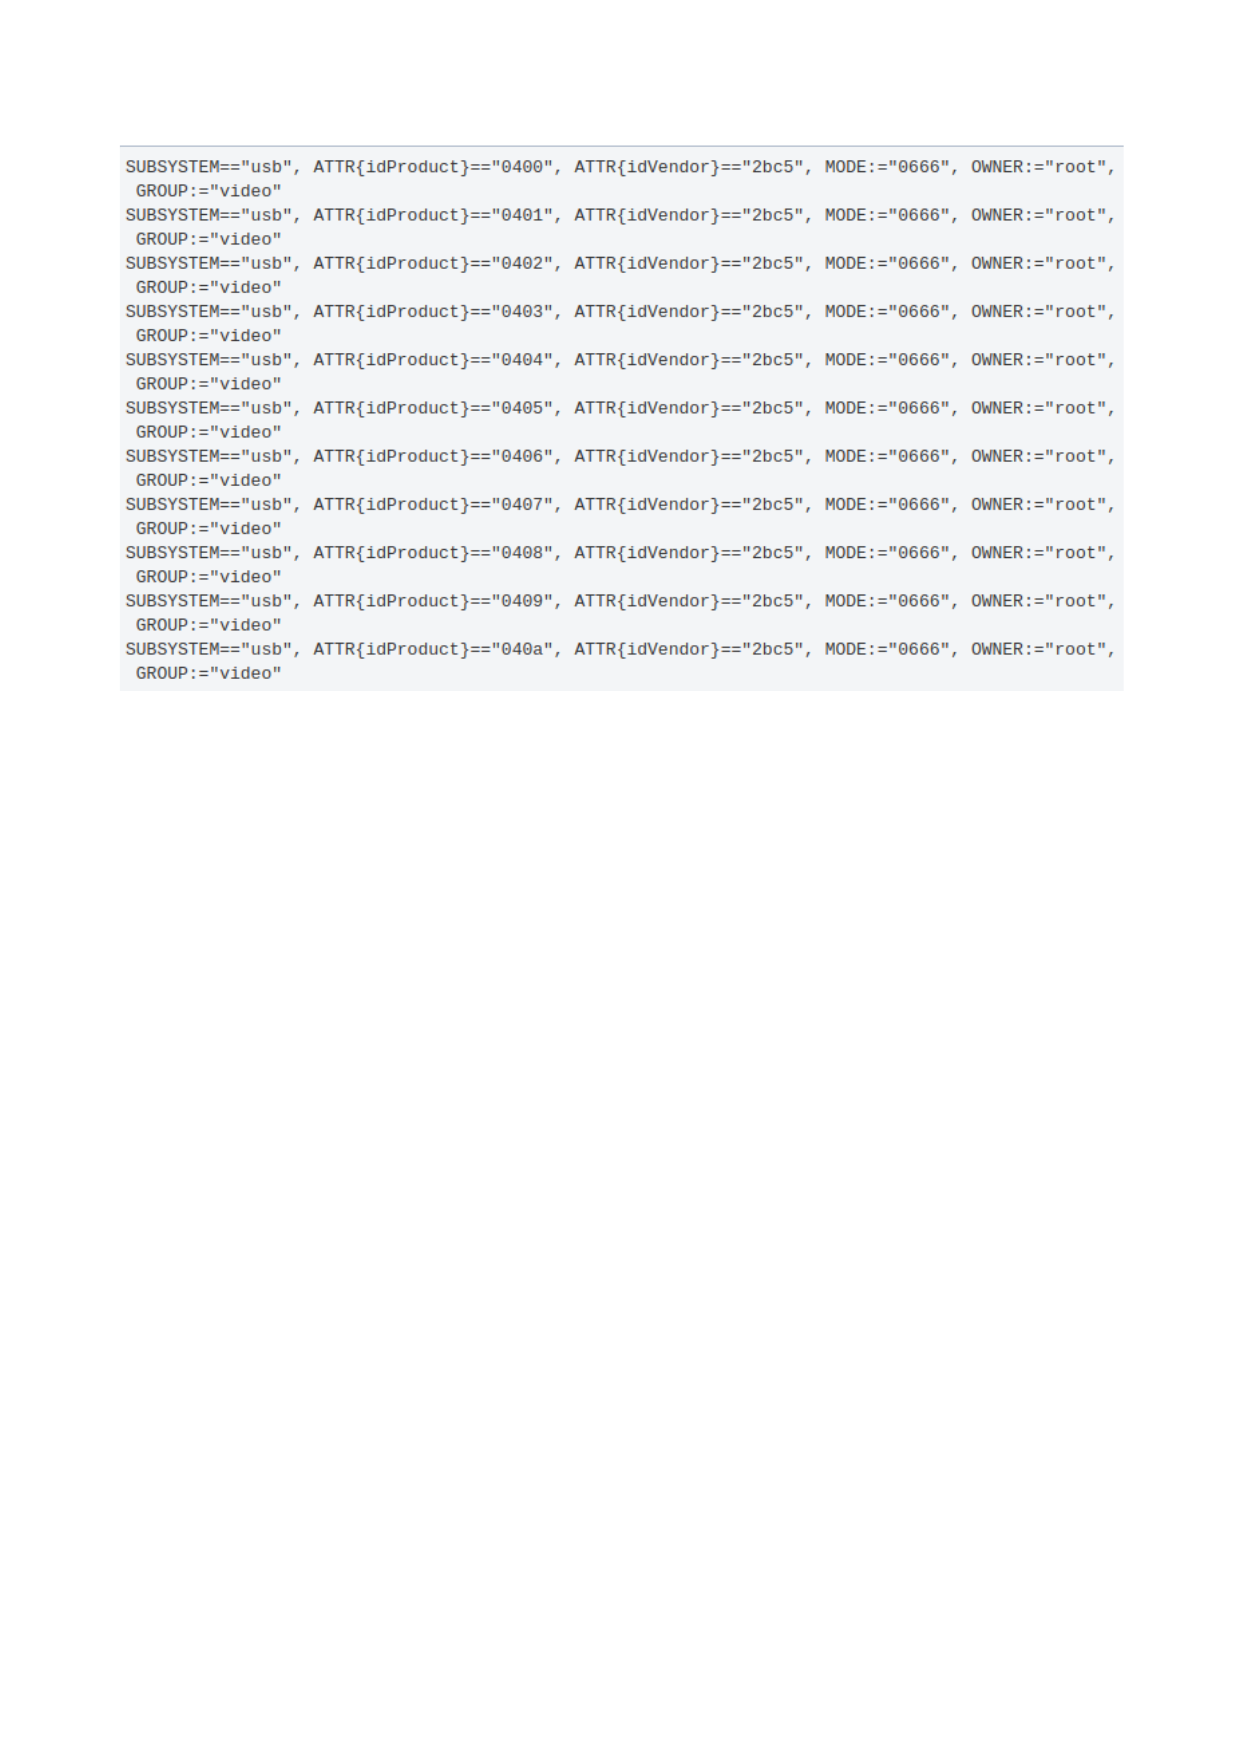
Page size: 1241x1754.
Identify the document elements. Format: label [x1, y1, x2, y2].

picture [119, 143, 1124, 691]
